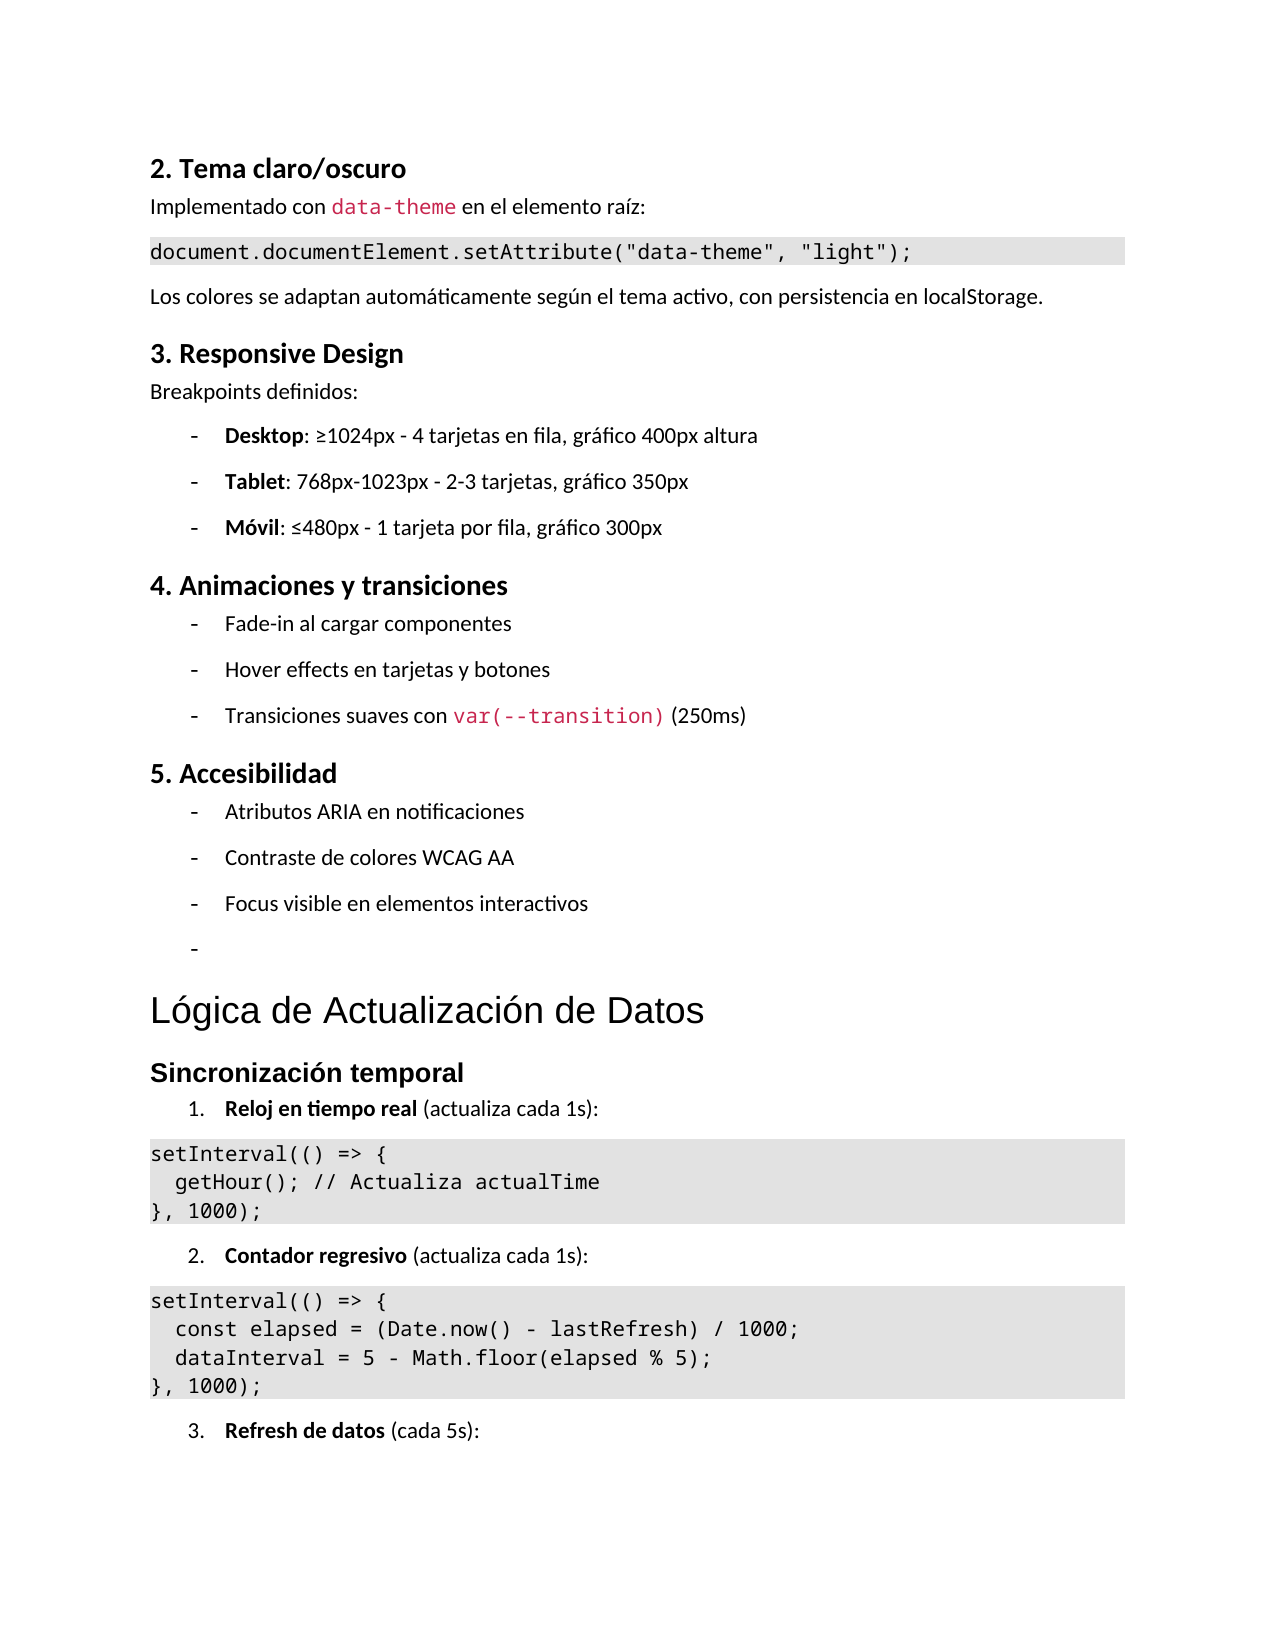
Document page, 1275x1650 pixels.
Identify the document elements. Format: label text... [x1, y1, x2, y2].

subtitle Lógica de Actualización de Datos [150, 989, 1125, 1032]
subtitle 4. Animaciones y transiciones [150, 567, 1125, 603]
list Móvil: ≤480px - 1 tarjeta por fila, gráfico 300px [187, 513, 1125, 542]
text Implementado con data-theme en el elemento raíz: [150, 192, 1125, 220]
list Atributos ARIA en notificaciones [187, 797, 1125, 826]
subtitle Sincronización temporal [150, 1057, 1125, 1088]
list Desktop: ≥1024px - 4 tarjetas en fila, gráfico 400px altura [187, 422, 1125, 451]
text setInterval(() => { getHour(); // Actualiza actualTime }, 1000); [150, 1139, 1125, 1224]
subtitle 3. Responsive Design [150, 335, 1125, 371]
list Fade-in al cargar componentes [187, 609, 1125, 638]
text Breakpoints definidos: [150, 377, 1125, 405]
list Refresh de datos (cada 5s): [187, 1416, 1125, 1444]
subtitle 5. Accesibilidad [150, 755, 1125, 791]
text document.documentElement.setAttribute("data-theme", "light"); [150, 237, 1125, 265]
list Hover effects en tarjetas y botones [187, 655, 1125, 684]
list Focus visible en elementos interactivos [187, 889, 1125, 918]
list Contador regresivo (actualiza cada 1s): [187, 1241, 1125, 1269]
text Los colores se adaptan automáticamente según el tema activo, con persistencia en localStorage. [150, 282, 1125, 310]
list Contraste de colores WCAG AA [187, 843, 1125, 872]
list Tablet: 768px-1023px - 2-3 tarjetas, gráfico 350px [187, 467, 1125, 497]
text setInterval(() => { const elapsed = (Date.now() - lastRefresh) / 1000; dataInterval = 5 - Math.floor(elapsed % 5); }, 1000); [150, 1286, 1125, 1399]
list Transiciones suaves con var(--transition) (250ms) [187, 701, 1125, 730]
list Reloj en tiempo real (actualiza cada 1s): [187, 1094, 1125, 1122]
subtitle 2. Tema claro/oscuro [150, 150, 1125, 186]
